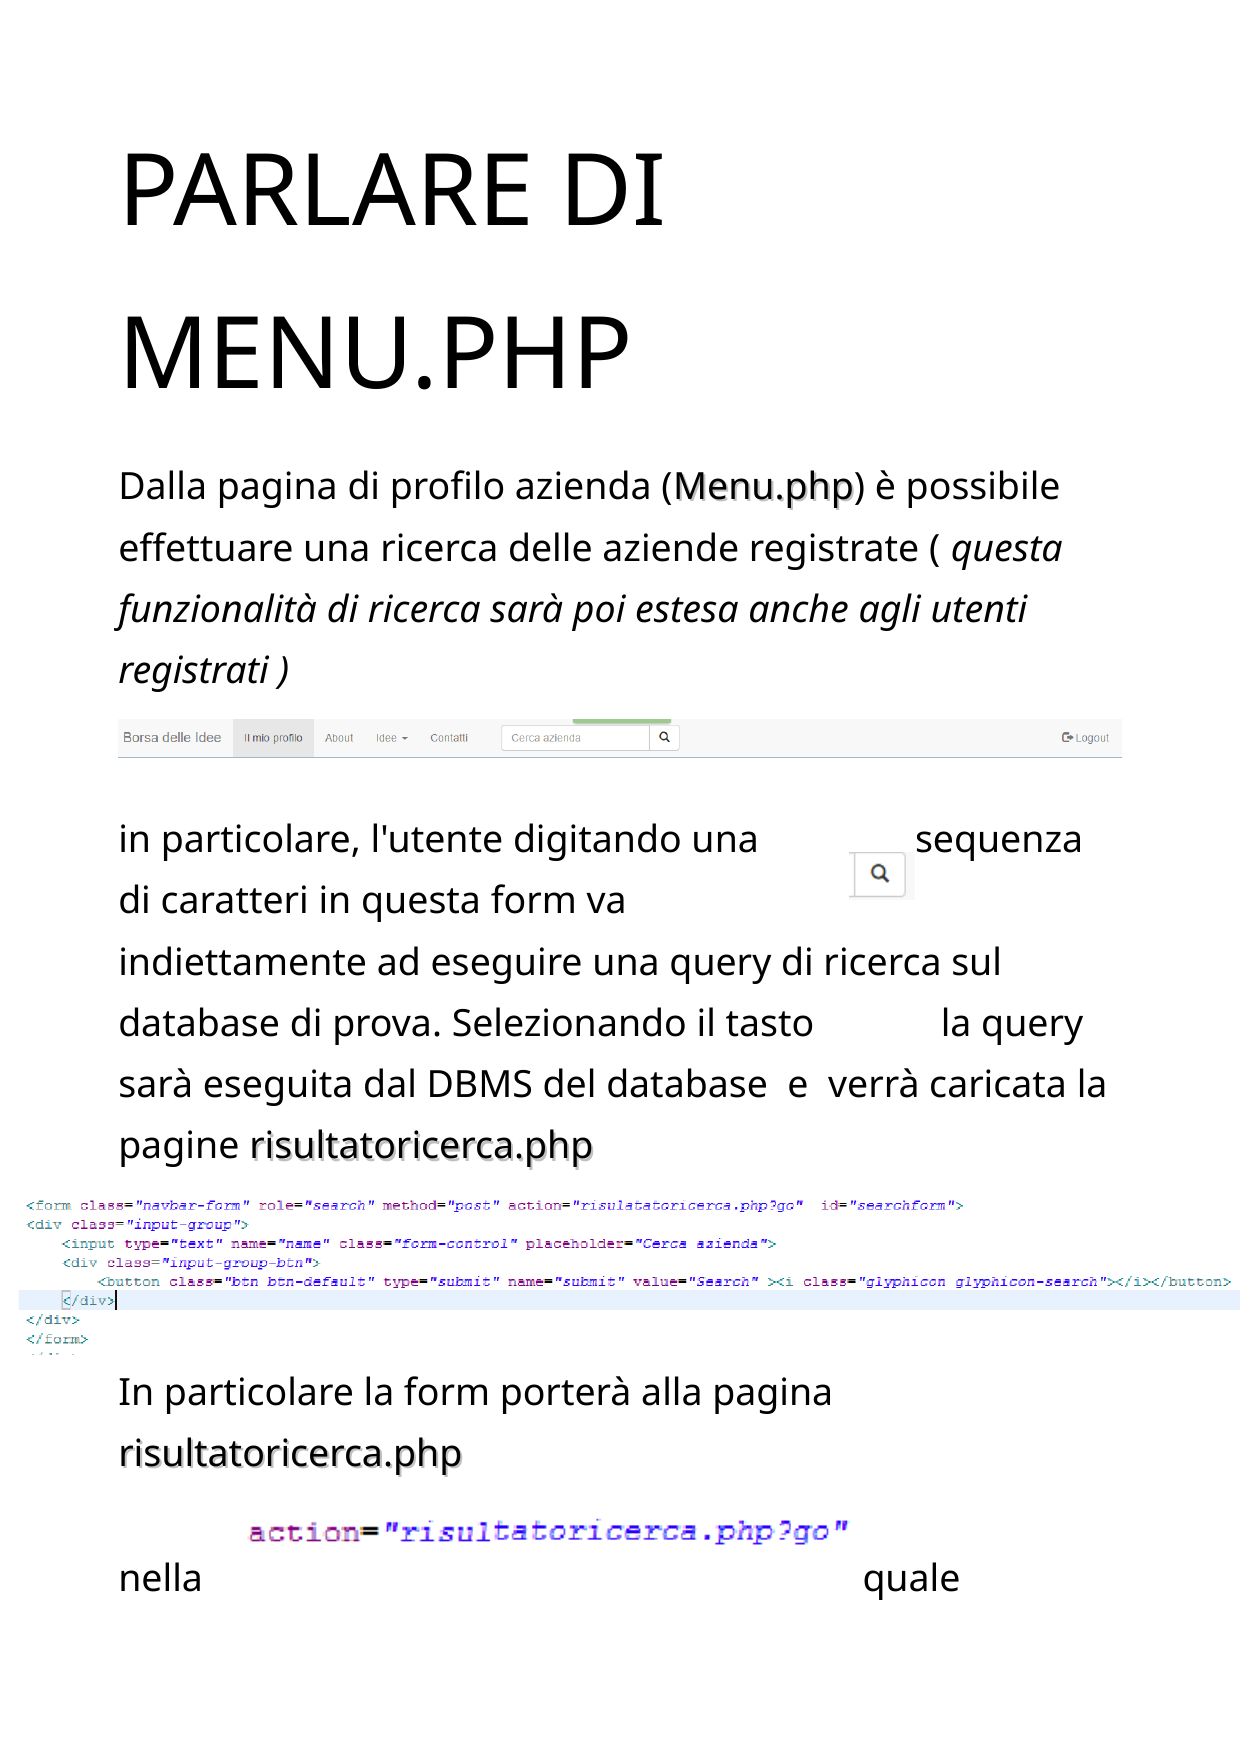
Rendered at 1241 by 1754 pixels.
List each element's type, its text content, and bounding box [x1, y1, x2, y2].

text Dalla pagina di profilo azienda (Menu.php) è possibile effettuare una ricerca delle aziende registrate ( questa funzionalità di ricerca sarà poi estesa anche agli utenti registrati ) [118, 459, 1122, 694]
text in particolare, l'utente digitando una sequenza di caratteri in questa form va indiettamente ad eseguire una query di ricerca sul database di prova. Selezionando il tasto la query sarà eseguita dal DBMS del database e verrà caricata la pagine risultatoricerca.php [118, 812, 1122, 1170]
text PARLARE DI MENU.PHP [118, 118, 1122, 418]
text nella quale [118, 1551, 1122, 1602]
text In particolare la form porterà alla pagina risultatoricerca.php [118, 1355, 1122, 1477]
